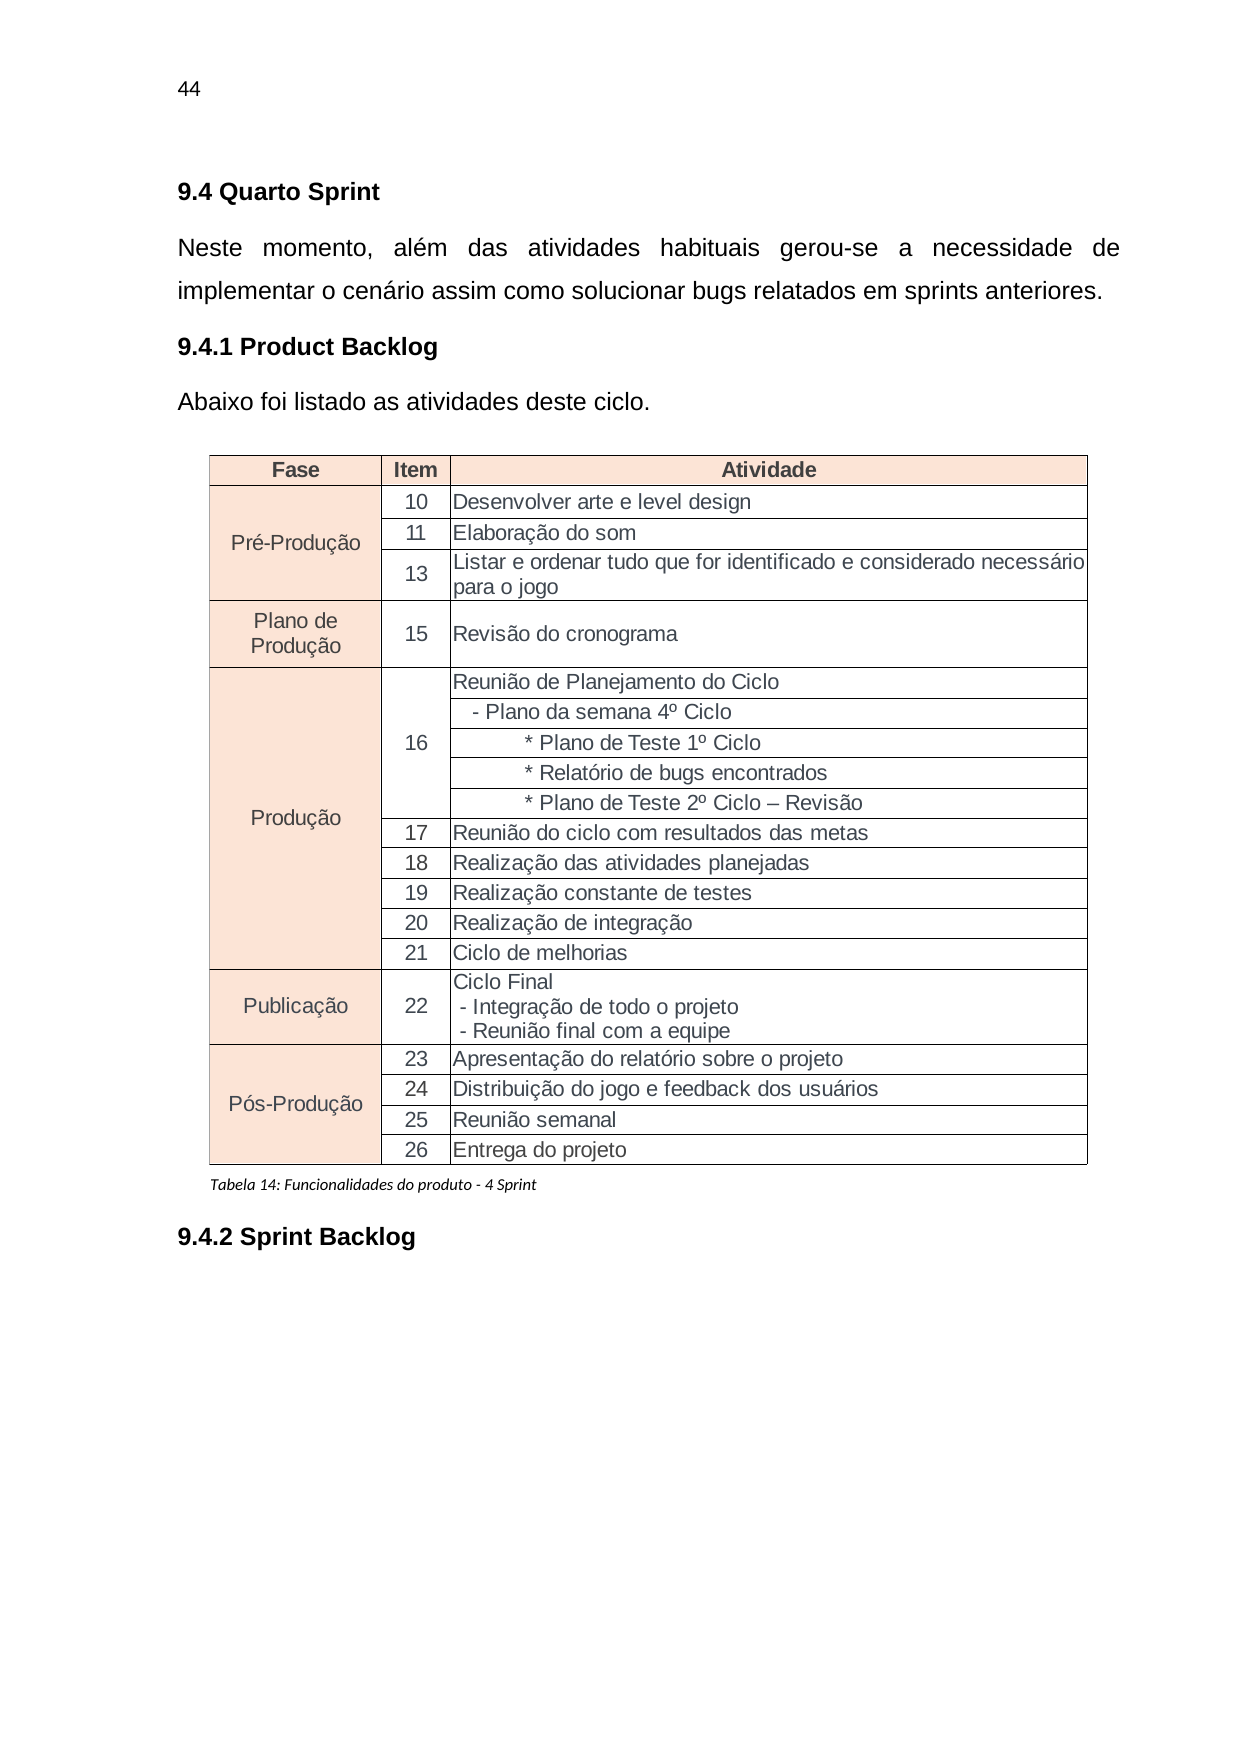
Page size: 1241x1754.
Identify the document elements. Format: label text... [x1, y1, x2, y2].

text Tabela 14: Funcionalidades do produto - 4 Sprint [451, 729, 1087, 757]
text Tabela 14: Funcionalidades do produto - 4 Sprint [451, 939, 1087, 969]
subtitle 9.4 Quarto Sprint [177, 177, 1122, 206]
text Tabela 14: Funcionalidades do produto - 4 Sprint [382, 1075, 449, 1103]
text Tabela 14: Funcionalidades do produto - 4 Sprint [451, 668, 1087, 698]
text Tabela 14: Funcionalidades do produto - 4 Sprint [451, 970, 1087, 1044]
subtitle 9.4.1 Product Backlog [177, 332, 1122, 360]
text Tabela 14: Funcionalidades do produto - 4 Sprint [451, 789, 1087, 818]
text Abaixo foi listado as atividades deste ciclo. [177, 387, 1122, 416]
text Tabela 14: Funcionalidades do produto - 4 Sprint [451, 699, 1087, 728]
text Tabela 14: Funcionalidades do produto - 4 Sprint [210, 455, 1089, 1195]
text Tabela 14: Funcionalidades do produto - 4 Sprint [382, 848, 449, 876]
text Tabela 14: Funcionalidades do produto - 4 Sprint [451, 758, 1087, 788]
text Neste momento, além das atividades habituais gerou-se a necessidade de implementar o cenário assim como solucionar bugs relatados em sprints anteriores. [177, 233, 1122, 305]
text Tabela 14: Funcionalidades do produto - 4 Sprint [382, 819, 449, 847]
subtitle 9.4.2 Sprint Backlog [177, 1055, 1122, 1250]
